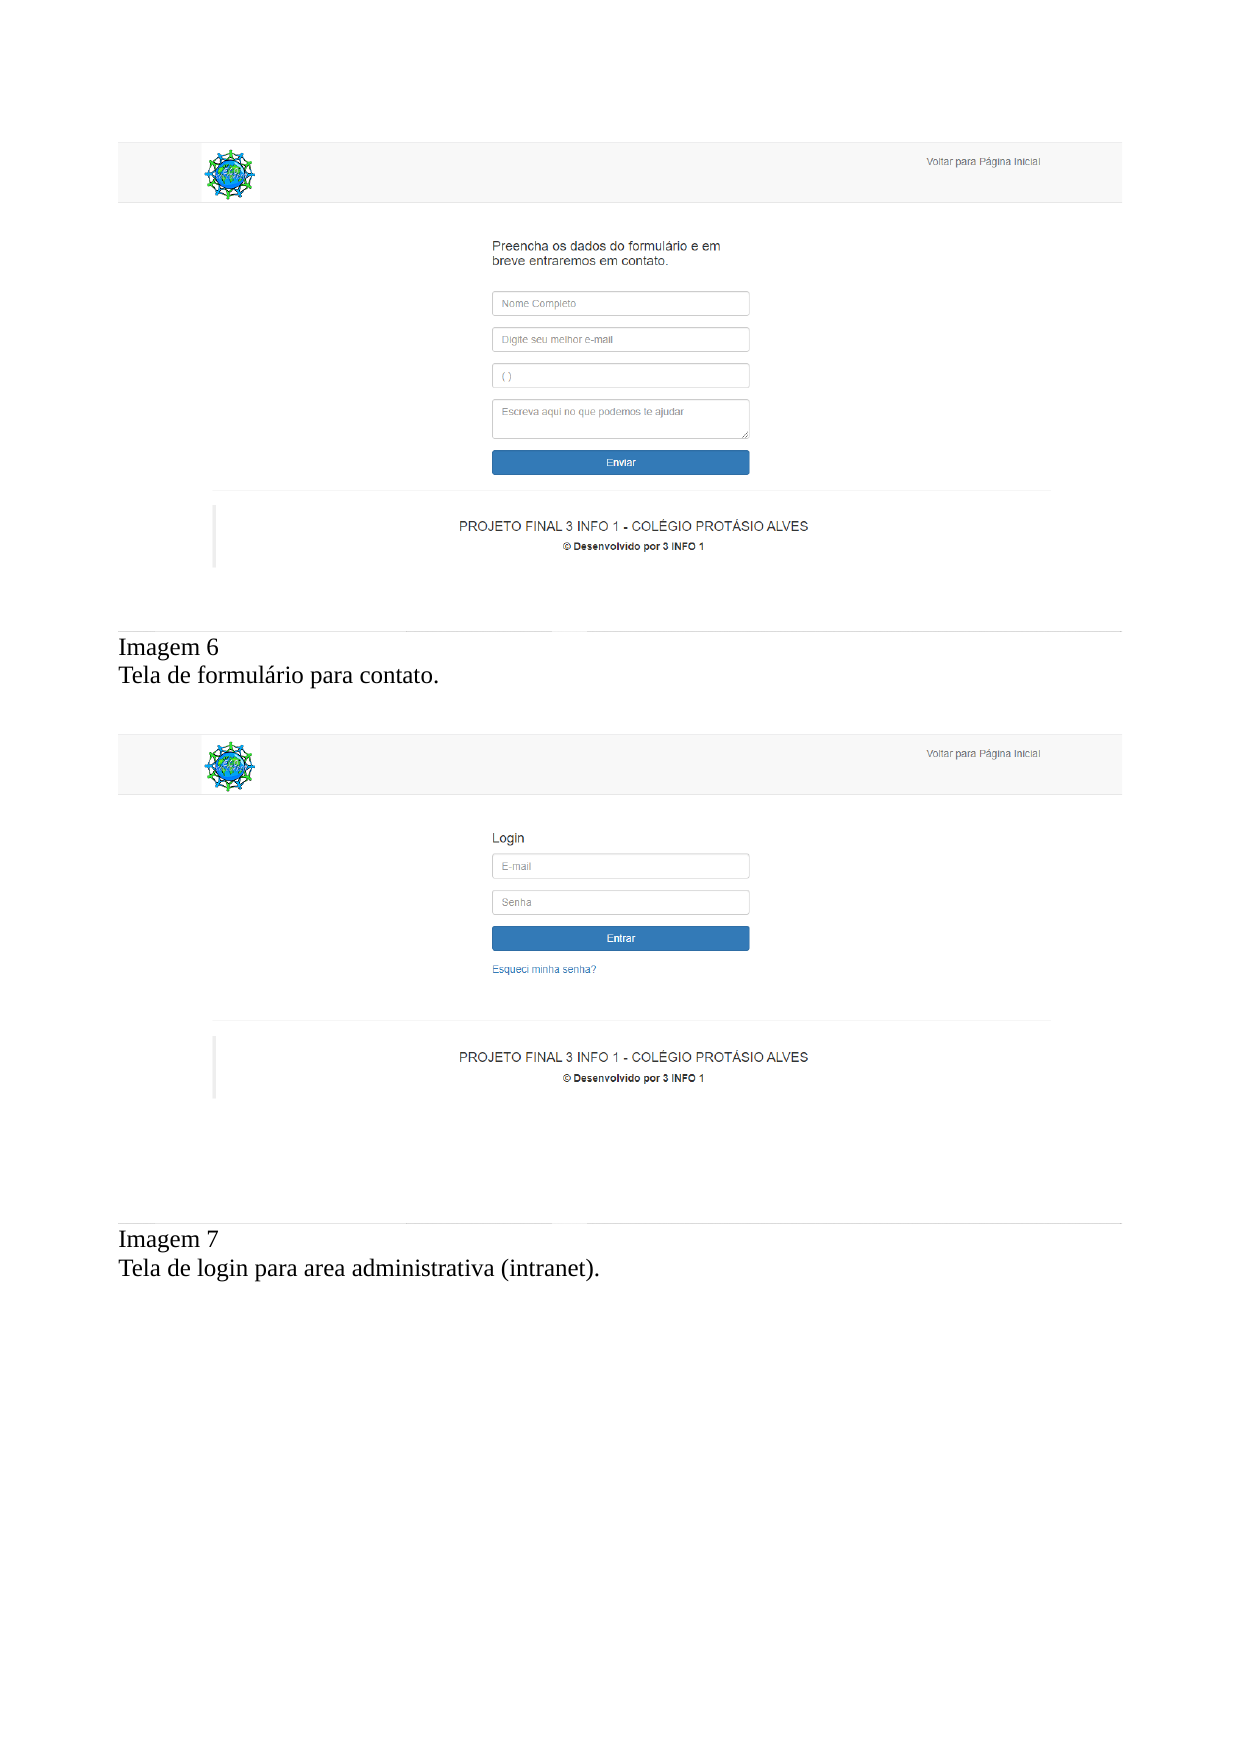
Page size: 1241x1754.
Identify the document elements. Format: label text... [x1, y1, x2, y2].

text Imagem 6 [118, 632, 1122, 660]
text [118, 718, 1122, 732]
text Tela de formulário para contato. [118, 660, 1122, 689]
text [118, 118, 1122, 137]
picture [118, 732, 1123, 1224]
text Imagem 7 [118, 1224, 1122, 1253]
text Tela de login para area administrativa (intranet). [118, 1253, 1122, 1282]
picture [118, 137, 1123, 632]
